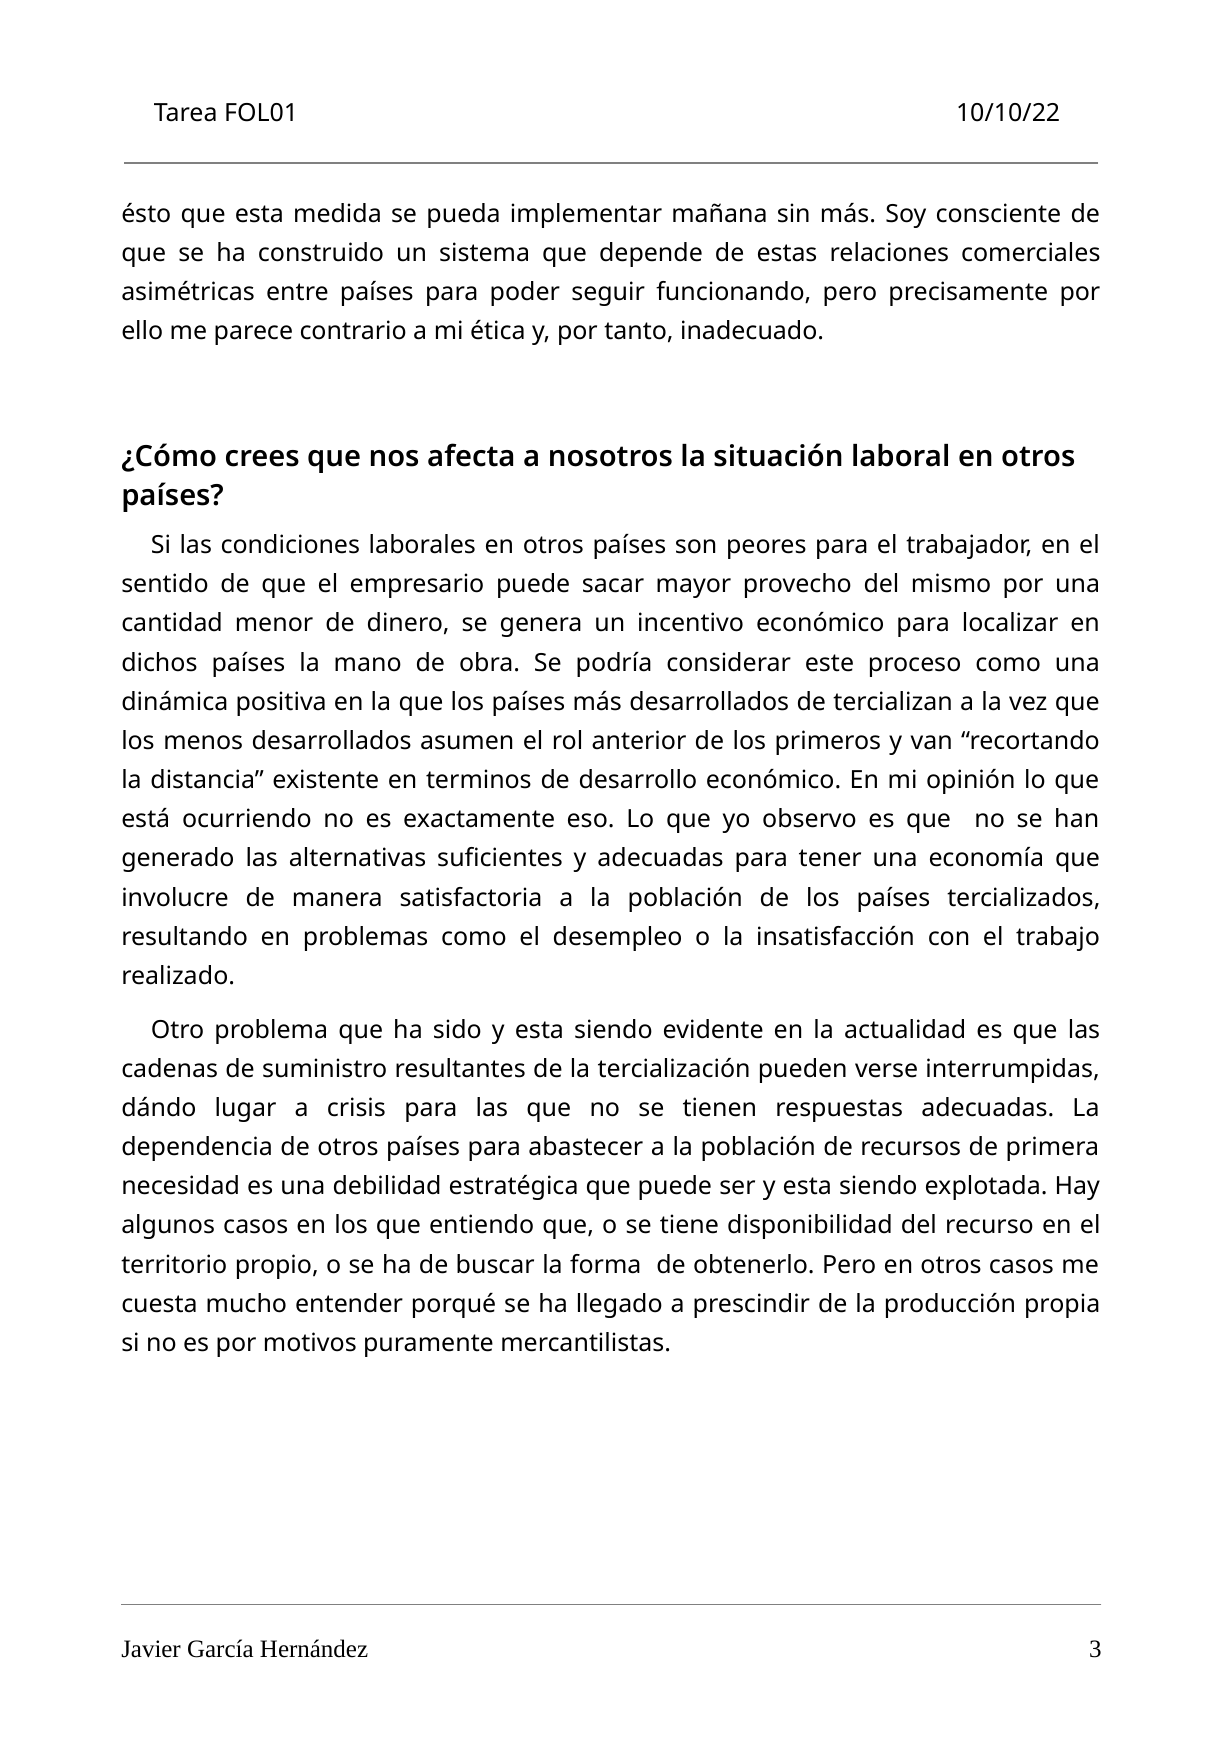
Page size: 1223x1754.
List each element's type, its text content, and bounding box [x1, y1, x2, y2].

text ésto que esta medida se pueda implementar mañana sin más. Soy consciente de que se ha construido un sistema que depende de estas relaciones comerciales asimétricas entre países para poder seguir funcionando, pero precisamente por ello me parece contrario a mi ética y, por tanto, inadecuado. [121, 195, 1101, 347]
subtitle ¿Cómo crees que nos afecta a nosotros la situación laboral en otros países? [121, 435, 1101, 514]
text Otro problema que ha sido y esta siendo evidente en la actualidad es que las cadenas de suministro resultantes de la tercialización pueden verse interrumpidas, dándo lugar a crisis para las que no se tienen respuestas adecuadas. La dependencia de otros países para abastecer a la población de recursos de primera necesidad es una debilidad estratégica que puede ser y esta siendo explotada. Hay algunos casos en los que entiendo que, o se tiene disponibilidad del recurso en el territorio propio, o se ha de buscar la forma de obtenerlo. Pero en otros casos me cuesta mucho entender porqué se ha llegado a prescindir de la producción propia si no es por motivos puramente mercantilistas. [121, 1011, 1101, 1359]
text Si las condiciones laborales en otros países son peores para el trabajador, en el sentido de que el empresario puede sacar mayor provecho del mismo por una cantidad menor de dinero, se genera un incentivo económico para localizar en dichos países la mano de obra. Se podría considerar este proceso como una dinámica positiva en la que los países más desarrollados de tercializan a la vez que los menos desarrollados asumen el rol anterior de los primeros y van “recortando la distancia” existente en terminos de desarrollo económico. En mi opinión lo que está ocurriendo no es exactamente eso. Lo que yo observo es que no se han generado las alternativas suficientes y adecuadas para tener una economía que involucre de manera satisfactoria a la población de los países tercializados, resultando en problemas como el desempleo o la insatisfacción con el trabajo realizado. [121, 527, 1101, 992]
